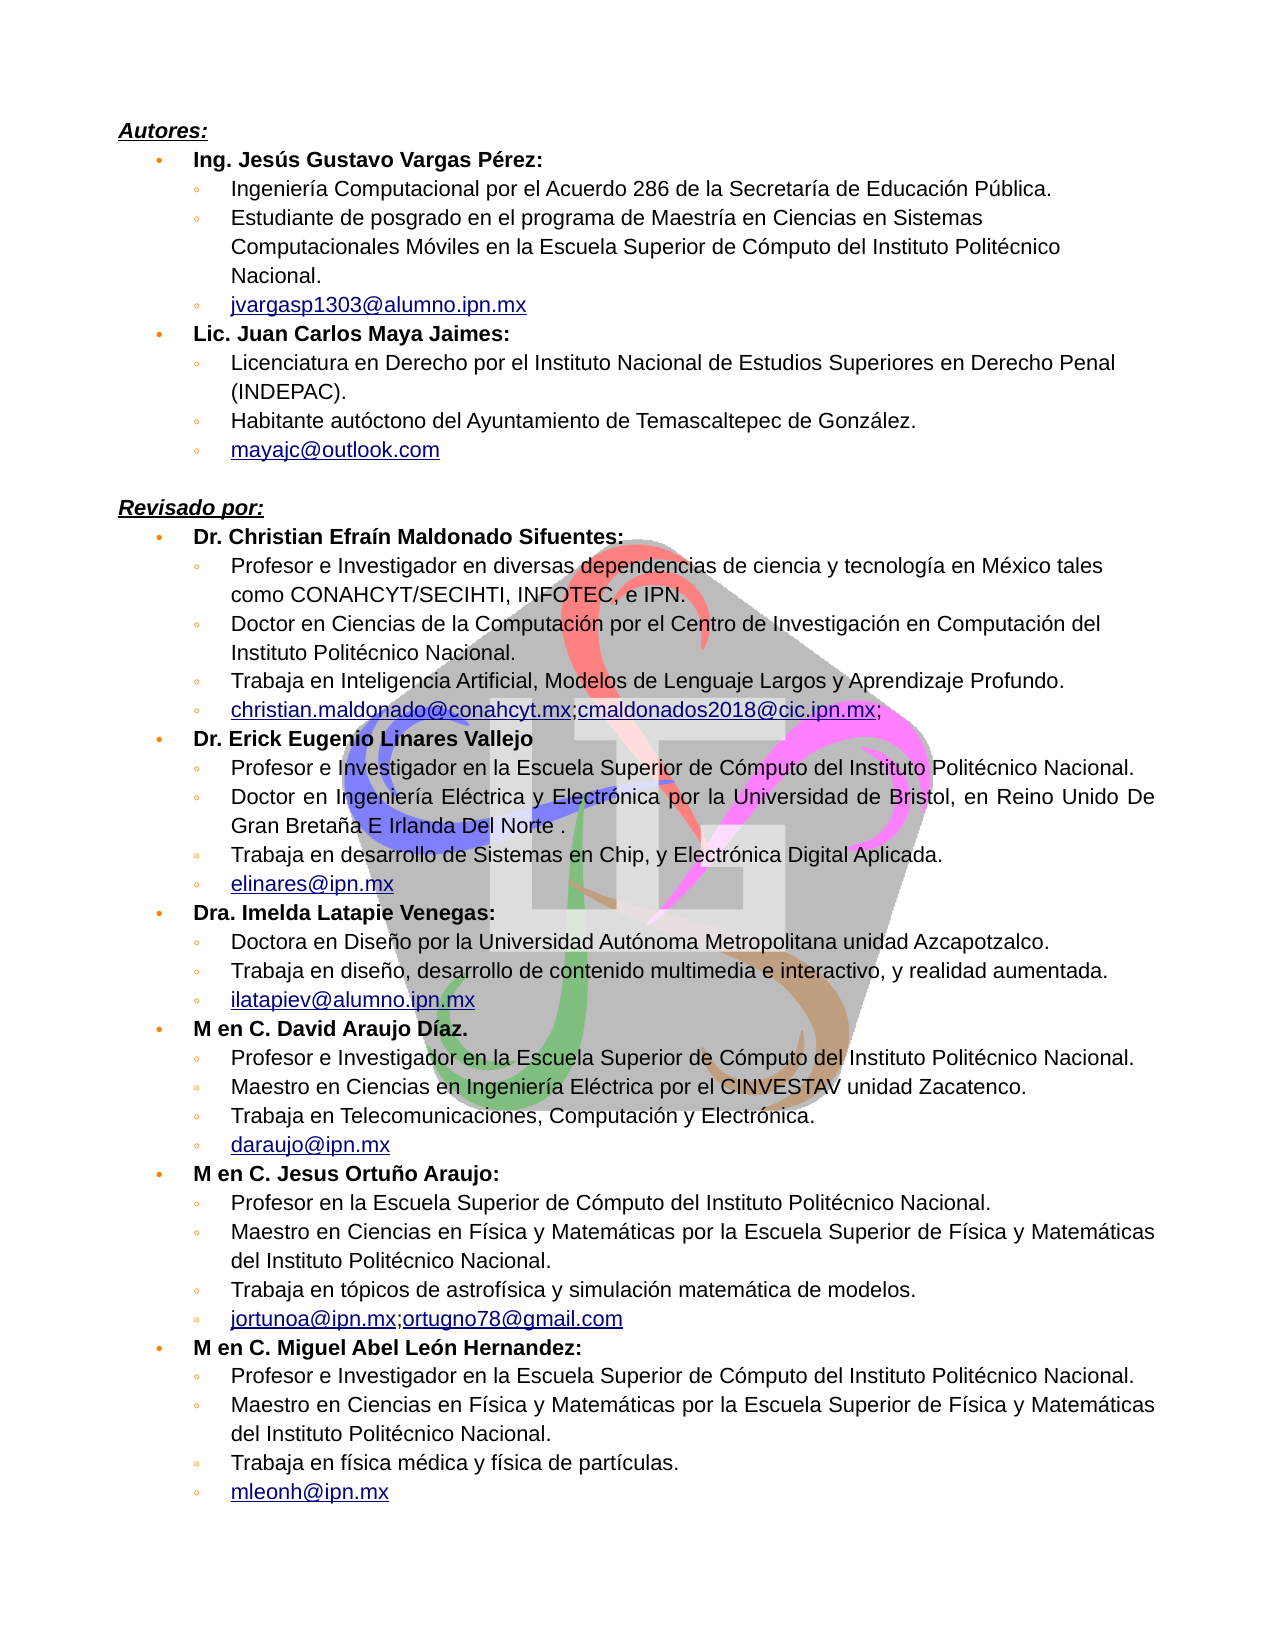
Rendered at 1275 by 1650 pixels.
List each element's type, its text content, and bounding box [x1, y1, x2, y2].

picture [342, 1041, 933, 1045]
list Lic. Juan Carlos Maya Jaimes: [156, 321, 1157, 346]
picture [342, 1070, 933, 1074]
list jortunoa@ipn.mx;ortugno78@gmail.com [193, 1305, 1157, 1331]
picture [342, 780, 933, 784]
picture [342, 751, 933, 755]
picture [342, 983, 933, 987]
list elinares@ipn.mx [193, 871, 1157, 896]
list Profesor e Investigador en la Escuela Superior de Cómputo del Instituto Politécnico Nacional. [193, 1045, 1157, 1070]
list jvargasp1303@alumno.ipn.mx [193, 292, 1157, 317]
list M en C. Miguel Abel León Hernandez: [156, 1334, 1157, 1359]
list Maestro en Ciencias en Ingeniería Eléctrica por el CINVESTAV unidad Zacatenco. [193, 1074, 1157, 1099]
picture [342, 954, 933, 958]
picture [342, 1099, 933, 1103]
list M en C. Jesus Ortuño Araujo: [156, 1161, 1157, 1186]
picture [342, 925, 933, 929]
list mleonh@ipn.mx [193, 1479, 1157, 1504]
list Habitante autóctono del Ayuntamiento de Temascaltepec de González. [193, 408, 1157, 433]
list daraujo@ipn.mx [193, 1132, 1157, 1157]
picture [342, 664, 933, 668]
list Dr. Erick Eugenio Linares Vallejo [156, 726, 1157, 751]
text Revisado por: [118, 494, 1157, 520]
list Dra. Imelda Latapie Venegas: [156, 900, 1157, 925]
list Trabaja en física médica y física de partículas. [193, 1450, 1157, 1475]
list Profesor e Investigador en la Escuela Superior de Cómputo del Instituto Politécnico Nacional. [193, 755, 1157, 780]
list Profesor e Investigador en la Escuela Superior de Cómputo del Instituto Politécnico Nacional. [193, 1363, 1157, 1388]
list Dr. Christian Efraín Maldonado Sifuentes: [156, 523, 1157, 549]
picture [342, 722, 933, 726]
list Maestro en Ciencias en Física y Matemáticas por la Escuela Superior de Física y Matemáticas del Instituto Politécnico Nacional. [193, 1218, 1157, 1273]
list Trabaja en Telecomunicaciones, Computación y Electrónica. [193, 1103, 1157, 1128]
list Doctora en Diseño por la Universidad Autónoma Metropolitana unidad Azcapotzalco. [193, 929, 1157, 954]
list Licenciatura en Derecho por el Instituto Nacional de Estudios Superiores en Derecho Penal (INDEPAC). [193, 350, 1157, 404]
list Ing. Jesús Gustavo Vargas Pérez: [156, 147, 1157, 172]
text Autores: [118, 118, 1157, 143]
picture [342, 1012, 933, 1016]
list Doctor en Ciencias de la Computación por el Centro de Investigación en Computación del Instituto Politécnico Nacional. [193, 610, 1157, 664]
list mayajc@outlook.com [193, 437, 1157, 462]
picture [342, 896, 933, 900]
list Estudiante de posgrado en el programa de Maestría en Ciencias en Sistemas Computacionales Móviles en la Escuela Superior de Cómputo del Instituto Politécnico Nacional. [193, 205, 1157, 288]
list Trabaja en tópicos de astrofísica y simulación matemática de modelos. [193, 1276, 1157, 1302]
picture [342, 693, 933, 697]
list Profesor en la Escuela Superior de Cómputo del Instituto Politécnico Nacional. [193, 1189, 1157, 1215]
list ilatapiev@alumno.ipn.mx [193, 987, 1157, 1012]
list Profesor e Investigador en diversas dependencias de ciencia y tecnología en México tales como CONAHCYT/SECIHTI, INFOTEC, e IPN. [193, 552, 1157, 607]
list Ingeniería Computacional por el Acuerdo 286 de la Secretaría de Educación Pública. [193, 176, 1157, 201]
picture [342, 867, 933, 871]
list christian.maldonado@conahcyt.mx;cmaldonados2018@cic.ipn.mx; [193, 697, 1157, 722]
list Trabaja en Inteligencia Artificial, Modelos de Lenguaje Largos y Aprendizaje Profundo. [193, 668, 1157, 693]
list Trabaja en diseño, desarrollo de contenido multimedia e interactivo, y realidad aumentada. [193, 958, 1157, 983]
picture [342, 838, 933, 842]
list M en C. David Araujo Díaz. [156, 1016, 1157, 1041]
list Doctor en Ingeniería Eléctrica y Electrónica por la Universidad de Bristol, en Reino Unido De Gran Bretaña E Irlanda Del Norte . [193, 784, 1157, 838]
list Maestro en Ciencias en Física y Matemáticas por la Escuela Superior de Física y Matemáticas del Instituto Politécnico Nacional. [193, 1392, 1157, 1446]
list Trabaja en desarrollo de Sistemas en Chip, y Electrónica Digital Aplicada. [193, 842, 1157, 867]
